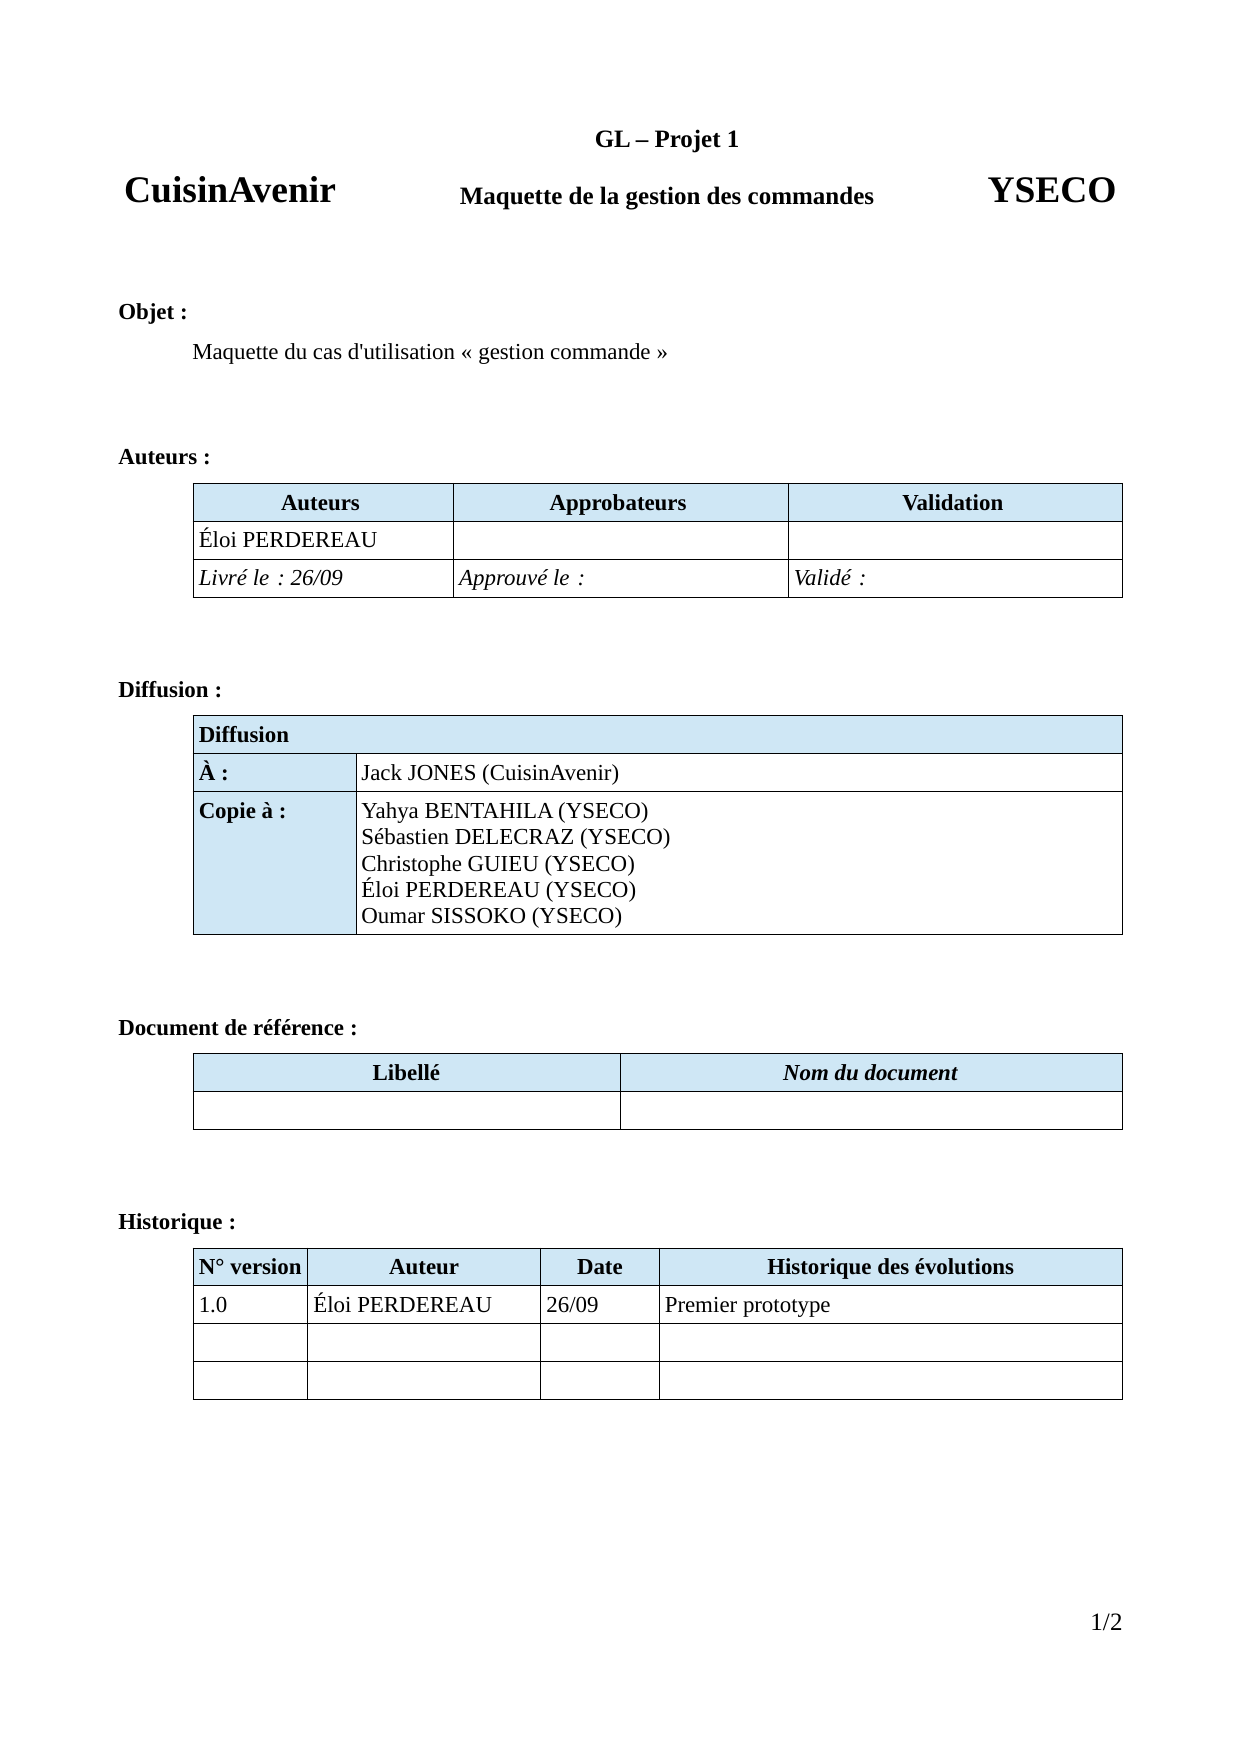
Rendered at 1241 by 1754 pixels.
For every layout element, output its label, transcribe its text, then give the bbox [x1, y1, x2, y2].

table_cell À : [194, 754, 356, 791]
table_cell [194, 1324, 307, 1361]
table_header Auteur [308, 1249, 540, 1285]
table_cell [660, 1362, 1122, 1399]
table_header Date [541, 1249, 659, 1285]
table_cell Yahya BENTAHILA (YSECO) Sébastien DELECRAZ (YSECO) Christophe GUIEU (YSECO) Éloi PERDEREAU (YSECO) Oumar SISSOKO (YSECO) [357, 792, 1122, 934]
table_cell [454, 522, 788, 559]
table_header Validation [789, 484, 1122, 521]
table_cell Livré le : 26/09 [194, 560, 453, 597]
table_header Auteurs [194, 484, 453, 521]
table_header Historique des évolutions [660, 1249, 1122, 1285]
text Document de référence : [118, 1013, 1122, 1040]
table_header N° version [194, 1249, 307, 1285]
table_cell [541, 1324, 659, 1361]
table_cell Éloi PERDEREAU [308, 1286, 540, 1323]
table_cell [308, 1362, 540, 1399]
text Diffusion : [118, 676, 1122, 702]
table_header Libellé [194, 1054, 620, 1091]
table_cell Approuvé le : [454, 560, 788, 597]
text Objet : [118, 298, 1122, 325]
text Historique : [118, 1208, 1122, 1234]
table_cell 1.0 [194, 1286, 307, 1323]
text Maquette du cas d'utilisation « gestion commande » [118, 338, 1122, 364]
table_cell Éloi PERDEREAU [194, 522, 453, 559]
text Auteurs : [118, 443, 1122, 470]
table_cell [194, 1362, 307, 1399]
table_cell Validé : [789, 560, 1122, 597]
table_header Approbateurs [454, 484, 788, 521]
table_header Nom du document [621, 1054, 1122, 1091]
table_cell Jack JONES (CuisinAvenir) [357, 754, 1122, 791]
table_header YSECO [981, 118, 1122, 259]
table_header Diffusion [194, 716, 1122, 753]
table_header CuisinAvenir [118, 118, 352, 259]
table_cell [621, 1092, 1122, 1129]
table_cell [541, 1362, 659, 1399]
table_cell [194, 1092, 620, 1129]
table_cell Premier prototype [660, 1286, 1122, 1323]
table_cell 26/09 [541, 1286, 659, 1323]
table_header GL – Projet 1 Maquette de la gestion des commandes [353, 118, 981, 259]
table_cell [789, 522, 1122, 559]
table_cell [660, 1324, 1122, 1361]
table_cell [308, 1324, 540, 1361]
table_cell Copie à : [194, 792, 356, 934]
